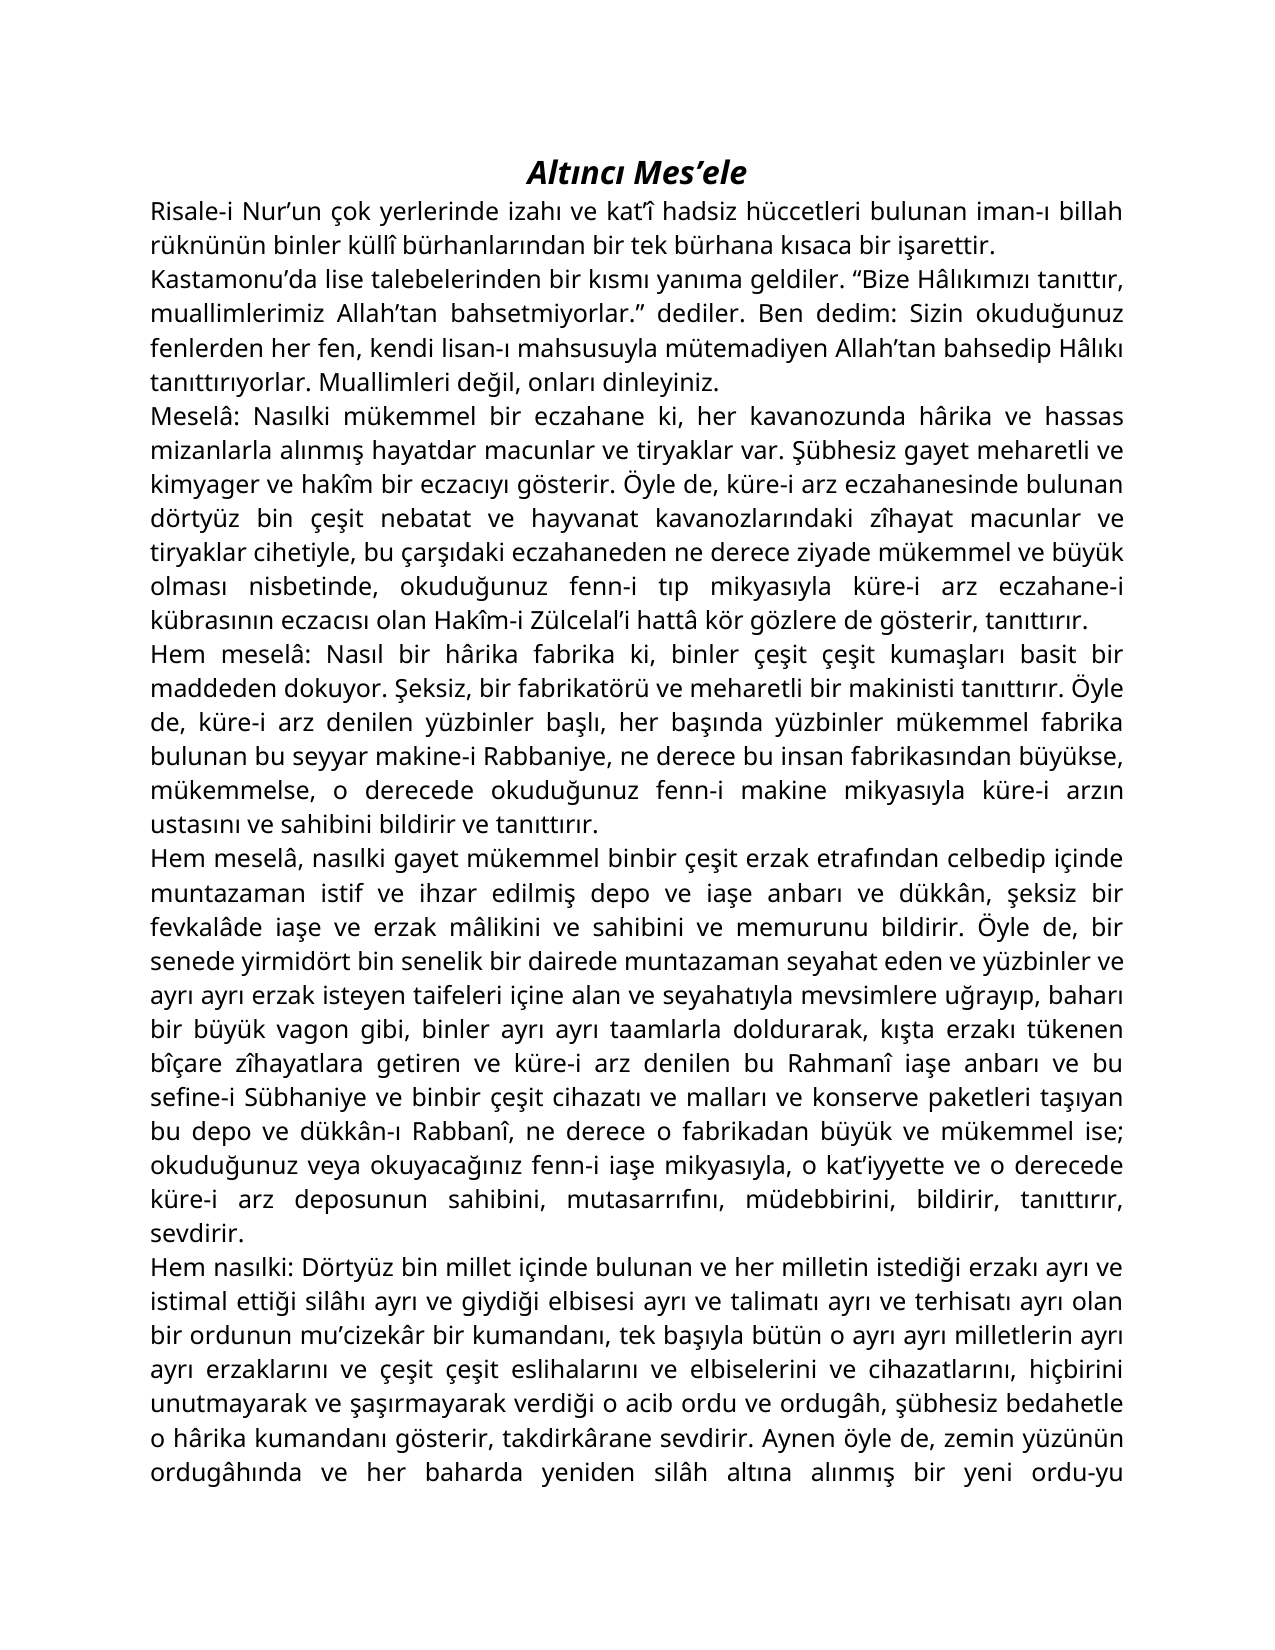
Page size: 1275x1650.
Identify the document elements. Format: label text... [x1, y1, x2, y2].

text Hem nasılki: Dörtyüz bin millet içinde bulunan ve her milletin istediği erzakı ayrı ve istimal ettiği silâhı ayrı ve giydiği elbisesi ayrı ve talimatı ayrı ve terhisatı ayrı olan bir ordunun mu’cizekâr bir kumandanı, tek başıyla bütün o ayrı ayrı milletlerin ayrı ayrı erzaklarını ve çeşit çeşit eslihalarını ve elbiselerini ve cihazatlarını, hiçbirini unutmayarak ve şaşırmayarak verdiği o acib ordu ve ordugâh, şübhesiz bedahetle o hârika kumandanı gösterir, takdirkârane sevdirir. Aynen öyle de, zemin yüzünün ordugâhında ve her baharda yeniden silâh altına alınmış bir yeni ordu-yu [150, 1250, 1125, 1488]
text Meselâ: Nasılki mükemmel bir eczahane ki, her kavanozunda hârika ve hassas mizanlarla alınmış hayatdar macunlar ve tiryaklar var. Şübhesiz gayet meharetli ve kimyager ve hakîm bir eczacıyı gösterir. Öyle de, küre-i arz eczahanesinde bulunan dörtyüz bin çeşit nebatat ve hayvanat kavanozlarındaki zîhayat macunlar ve tiryaklar cihetiyle, bu çarşıdaki eczahaneden ne derece ziyade mükemmel ve büyük olması nisbetinde, okuduğunuz fenn-i tıp mikyasıyla küre-i arz eczahane-i kübrasının eczacısı olan Hakîm-i Zülcelal’i hattâ kör gözlere de gösterir, tanıttırır. [150, 398, 1125, 637]
text Kastamonu’da lise talebelerinden bir kısmı yanıma geldiler. “Bize Hâlıkımızı tanıttır, muallimlerimiz Allah’tan bahsetmiyorlar.” dediler. Ben dedim: Sizin okuduğunuz fenlerden her fen, kendi lisan-ı mahsusuyla mütemadiyen Allah’tan bahsedip Hâlıkı tanıttırıyorlar. Muallimleri değil, onları dinleyiniz. [150, 262, 1125, 398]
text Hem meselâ, nasılki gayet mükemmel binbir çeşit erzak etrafından celbedip içinde muntazaman istif ve ihzar edilmiş depo ve iaşe anbarı ve dükkân, şeksiz bir fevkalâde iaşe ve erzak mâlikini ve sahibini ve memurunu bildirir. Öyle de, bir senede yirmidört bin senelik bir dairede muntazaman seyahat eden ve yüzbinler ve ayrı ayrı erzak isteyen taifeleri içine alan ve seyahatıyla mevsimlere uğrayıp, baharı bir büyük vagon gibi, binler ayrı ayrı taamlarla doldurarak, kışta erzakı tükenen bîçare zîhayatlara getiren ve küre-i arz denilen bu Rahmanî iaşe anbarı ve bu sefine-i Sübhaniye ve binbir çeşit cihazatı ve malları ve konserve paketleri taşıyan bu depo ve dükkân-ı Rabbanî, ne derece o fabrikadan büyük ve mükemmel ise; okuduğunuz veya okuyacağınız fenn-i iaşe mikyasıyla, o kat’iyyette ve o derecede küre-i arz deposunun sahibini, mutasarrıfını, müdebbirini, bildirir, tanıttırır, sevdirir. [150, 841, 1125, 1250]
subtitle Altıncı Mes’ele [150, 150, 1125, 194]
text Risale-i Nur’un çok yerlerinde izahı ve kat’î hadsiz hüccetleri bulunan iman-ı billah rüknünün binler küllî bürhanlarından bir tek bürhana kısaca bir işarettir. [150, 194, 1125, 262]
text Hem meselâ: Nasıl bir hârika fabrika ki, binler çeşit çeşit kumaşları basit bir maddeden dokuyor. Şeksiz, bir fabrikatörü ve meharetli bir makinisti tanıttırır. Öyle de, küre-i arz denilen yüzbinler başlı, her başında yüzbinler mükemmel fabrika bulunan bu seyyar makine-i Rabbaniye, ne derece bu insan fabrikasından büyükse, mükemmelse, o derecede okuduğunuz fenn-i makine mikyasıyla küre-i arzın ustasını ve sahibini bildirir ve tanıttırır. [150, 637, 1125, 841]
